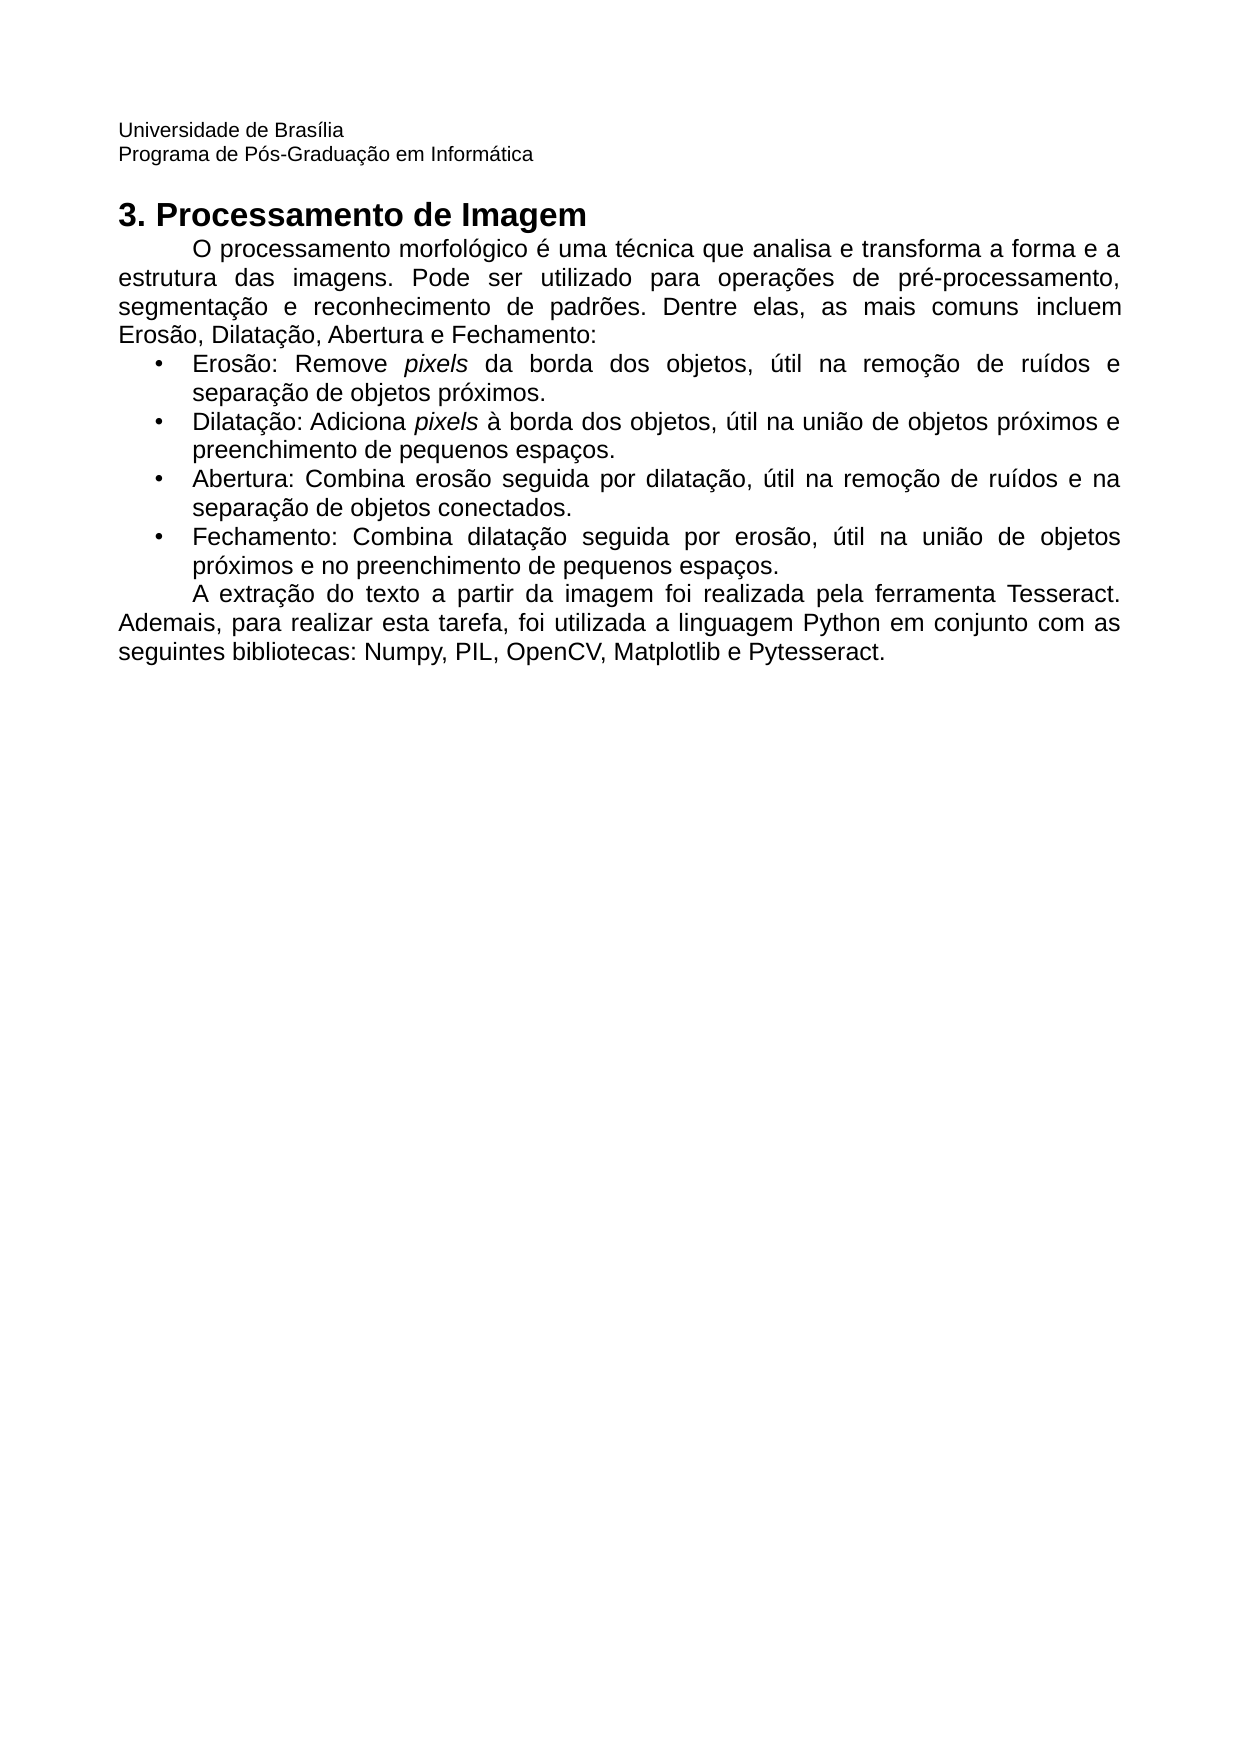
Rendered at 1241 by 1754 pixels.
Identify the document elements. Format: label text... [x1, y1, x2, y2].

list Erosão: Remove pixels da borda dos objetos, útil na remoção de ruídos e separação de objetos próximos. [154, 349, 1122, 407]
text O processamento morfológico é uma técnica que analisa e transforma a forma e a estrutura das imagens. Pode ser utilizado para operações de pré-processamento, segmentação e reconhecimento de padrões. Dentre elas, as mais comuns incluem Erosão, Dilatação, Abertura e Fechamento: [118, 234, 1122, 349]
text A extração do texto a partir da imagem foi realizada pela ferramenta Tesseract. Ademais, para realizar esta tarefa, foi utilizada a linguagem Python em conjunto com as seguintes bibliotecas: Numpy, PIL, OpenCV, Matplotlib e Pytesseract. [118, 579, 1122, 666]
list Processamento de Imagem [118, 196, 1122, 234]
list Abertura: Combina erosão seguida por dilatação, útil na remoção de ruídos e na separação de objetos conectados. [154, 464, 1122, 522]
list Fechamento: Combina dilatação seguida por erosão, útil na união de objetos próximos e no preenchimento de pequenos espaços. [154, 522, 1122, 579]
list Dilatação: Adiciona pixels à borda dos objetos, útil na união de objetos próximos e preenchimento de pequenos espaços. [154, 407, 1122, 464]
